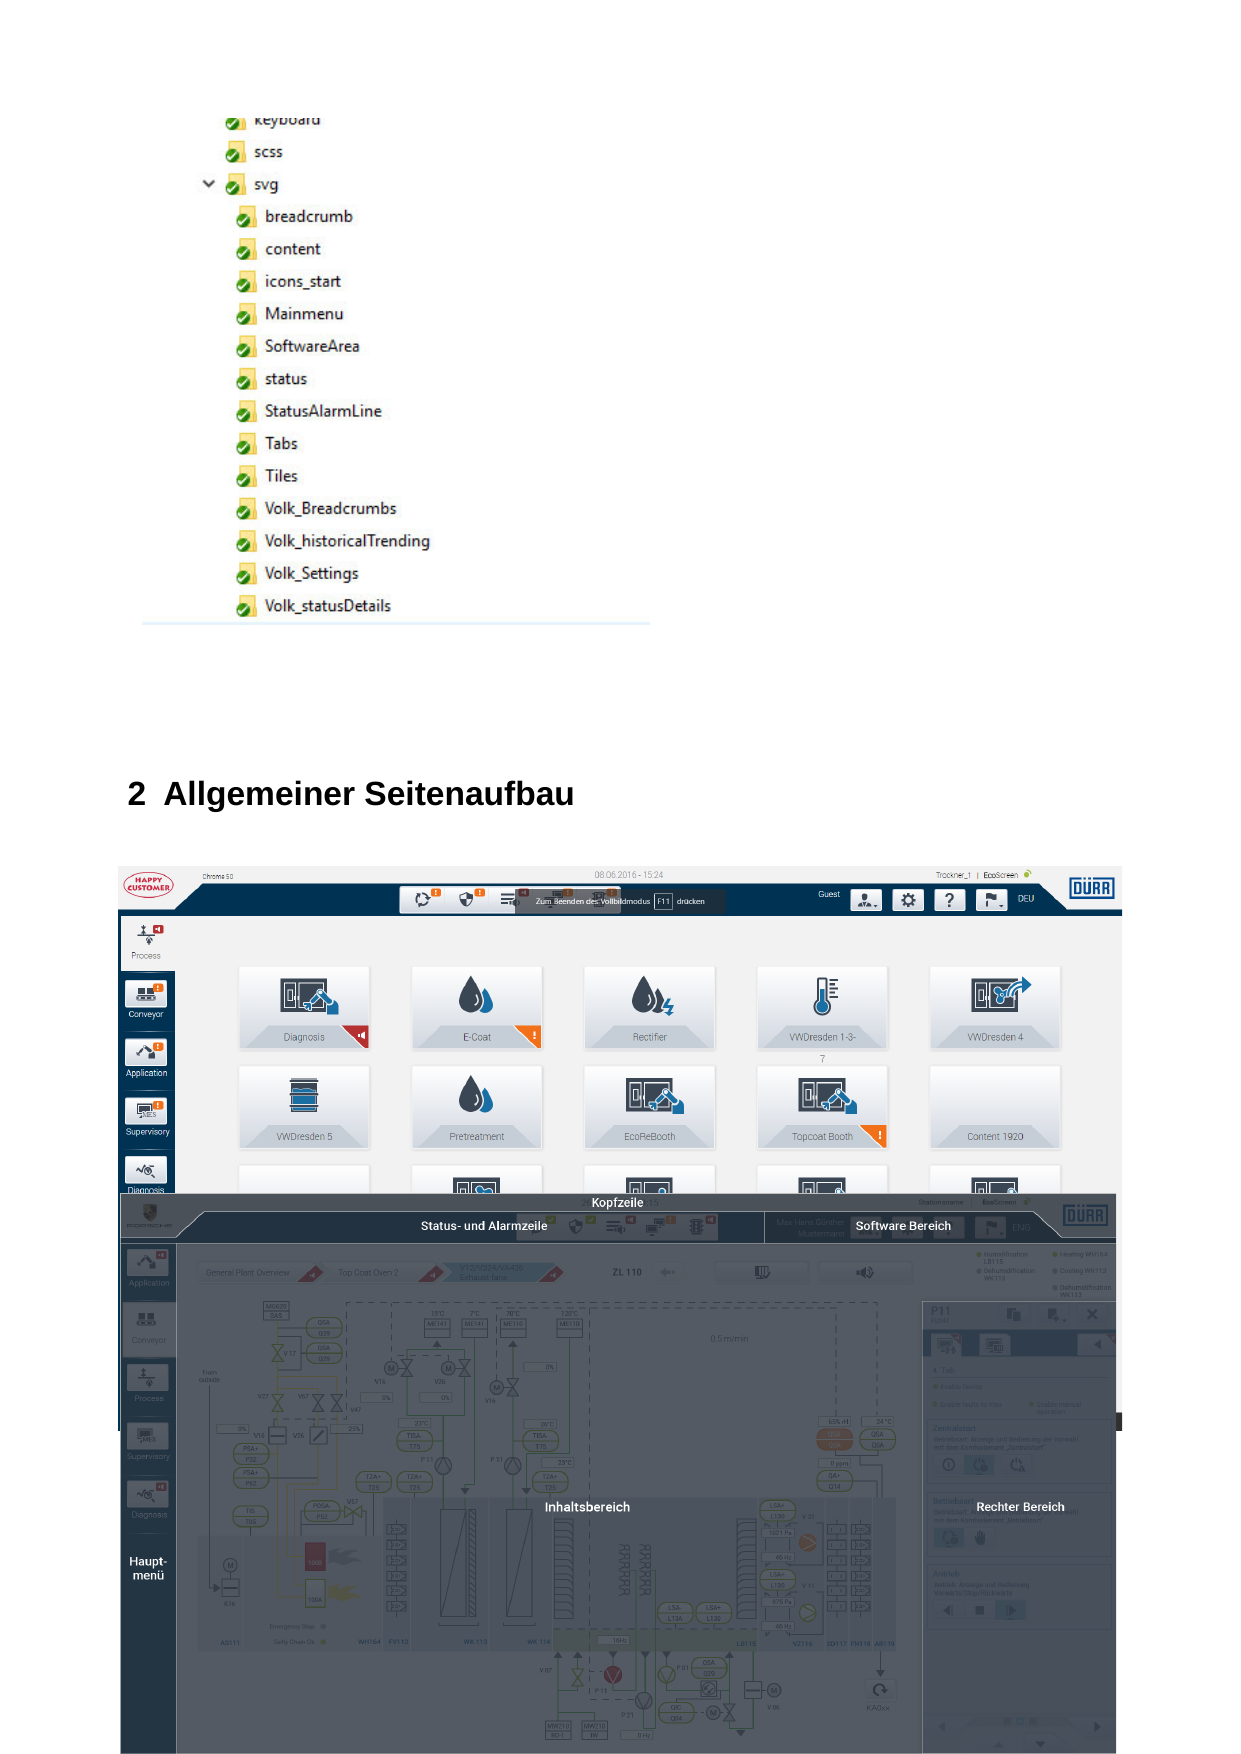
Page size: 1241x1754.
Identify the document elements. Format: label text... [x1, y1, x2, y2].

picture [142, 118, 650, 625]
picture [118, 866, 1123, 1754]
subtitle Allgemeiner Seitenaufbau [118, 773, 1122, 812]
